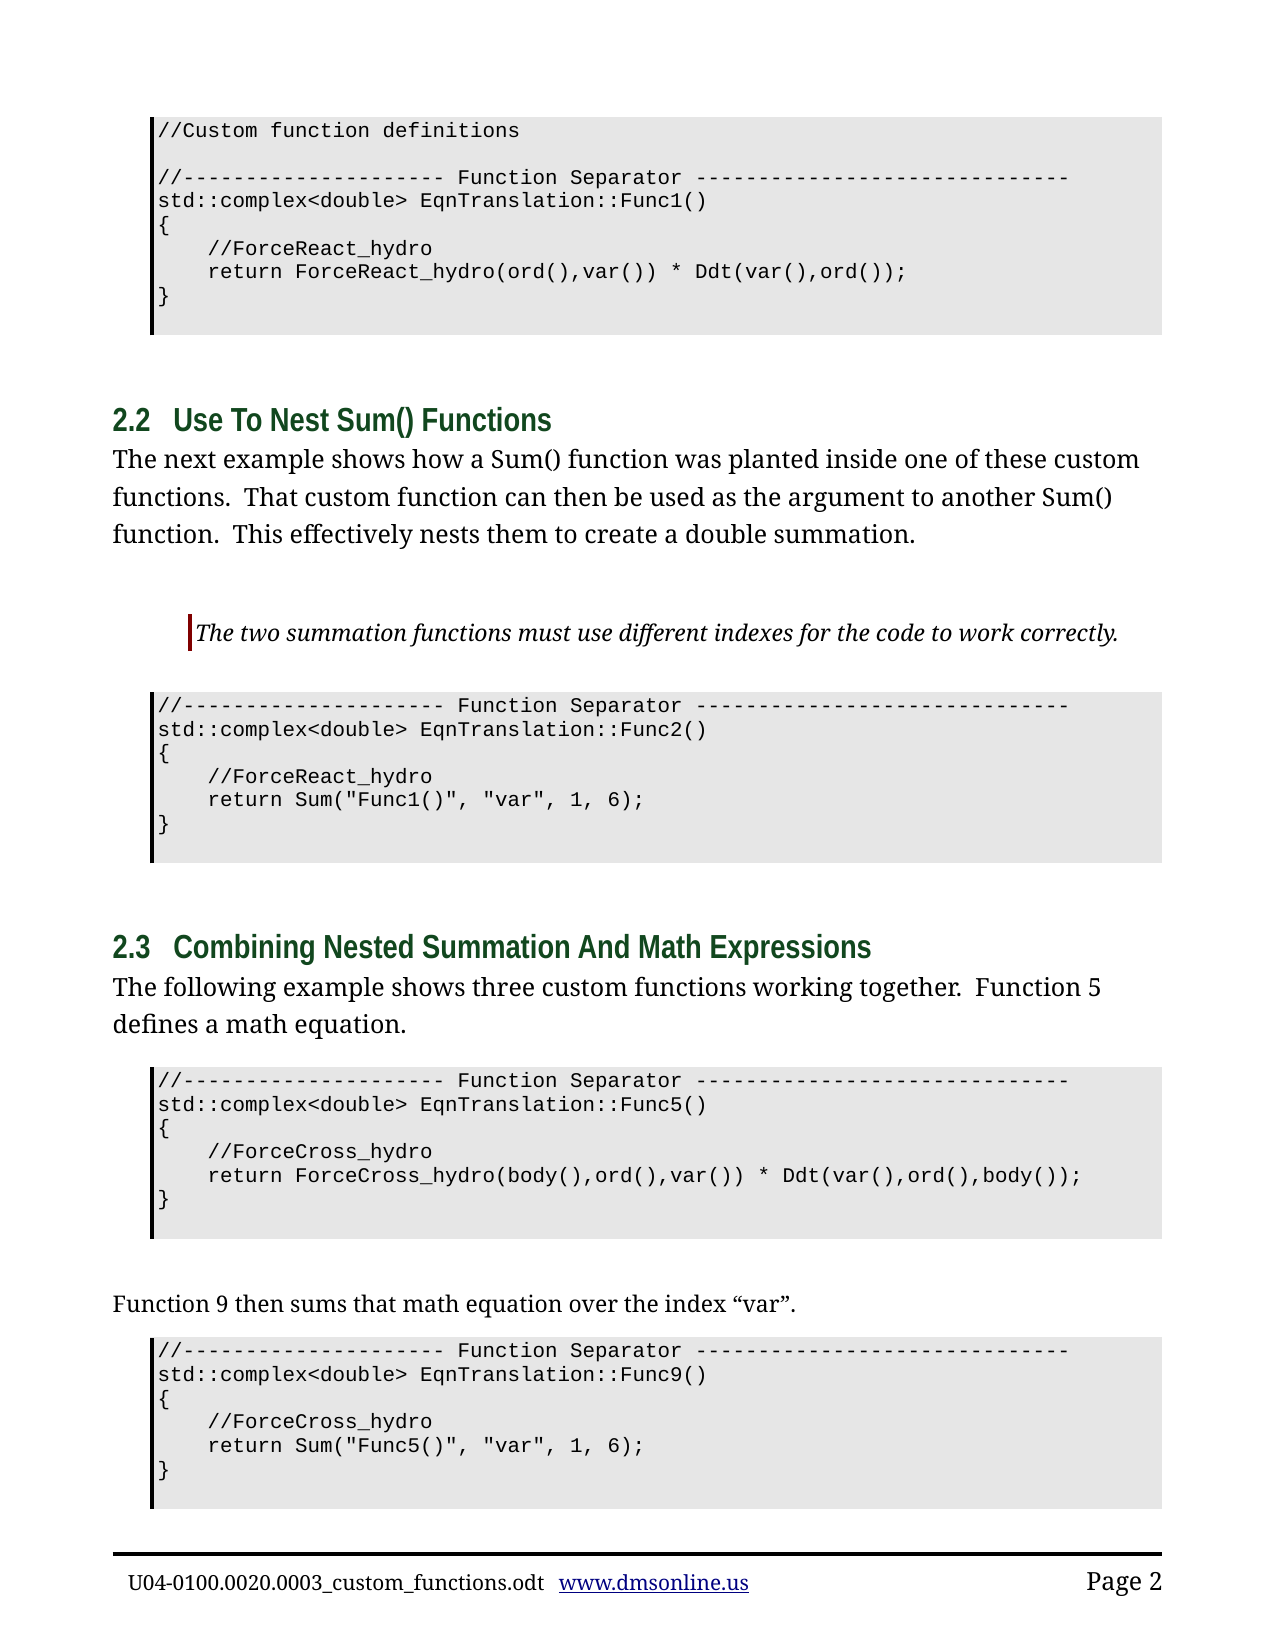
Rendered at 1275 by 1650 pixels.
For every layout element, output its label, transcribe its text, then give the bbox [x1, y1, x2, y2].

text std::complex<double> EqnTranslation::Func9() [154, 1364, 1162, 1388]
text { [154, 1117, 1162, 1141]
text //ForceCross_hydro [154, 1141, 1162, 1165]
text //ForceReact_hydro [154, 766, 1162, 789]
text return ForceCross_hydro(body(),ord(),var()) * Ddt(var(),ord(),body()); [154, 1165, 1162, 1188]
text The next example shows how a Sum() function was planted inside one of these custom functions. That custom function can then be used as the argument to another Sum() function. This effectively nests them to create a double summation. [112, 442, 1162, 551]
text //--------------------- Function Separator ------------------------------ [150, 1337, 1162, 1364]
text std::complex<double> EqnTranslation::Func1() [154, 191, 1162, 214]
text } [154, 285, 1162, 309]
text { [154, 214, 1162, 238]
text //--------------------- Function Separator ------------------------------ [154, 167, 1162, 191]
text //ForceCross_hydro [154, 1411, 1162, 1435]
text } [154, 813, 1162, 837]
text std::complex<double> EqnTranslation::Func5() [154, 1094, 1162, 1117]
subtitle Use to Nest Sum() Functions [112, 400, 1162, 438]
text } [154, 1459, 1162, 1482]
text //--------------------- Function Separator ------------------------------ [154, 1067, 1162, 1094]
text { [154, 1388, 1162, 1411]
text //Custom function definitions [154, 117, 1162, 143]
text return Sum("Func1()", "var", 1, 6); [154, 789, 1162, 813]
text The two summation functions must use different indexes for the code to work correctly. [192, 614, 1162, 651]
subtitle Combining Nested Summation and Math Expressions [112, 928, 1162, 966]
text //--------------------- Function Separator ------------------------------ [154, 692, 1162, 718]
text std::complex<double> EqnTranslation::Func2() [154, 718, 1162, 742]
text The following example shows three custom functions working together. Function 5 defines a math equation. [112, 970, 1162, 1041]
text { [154, 742, 1162, 766]
text return Sum("Func5()", "var", 1, 6); [154, 1435, 1162, 1459]
text Function 9 then sums that math equation over the index “var”. [112, 1288, 1162, 1319]
text } [154, 1188, 1162, 1212]
text return ForceReact_hydro(ord(),var()) * Ddt(var(),ord()); [154, 261, 1162, 285]
text //ForceReact_hydro [154, 238, 1162, 261]
